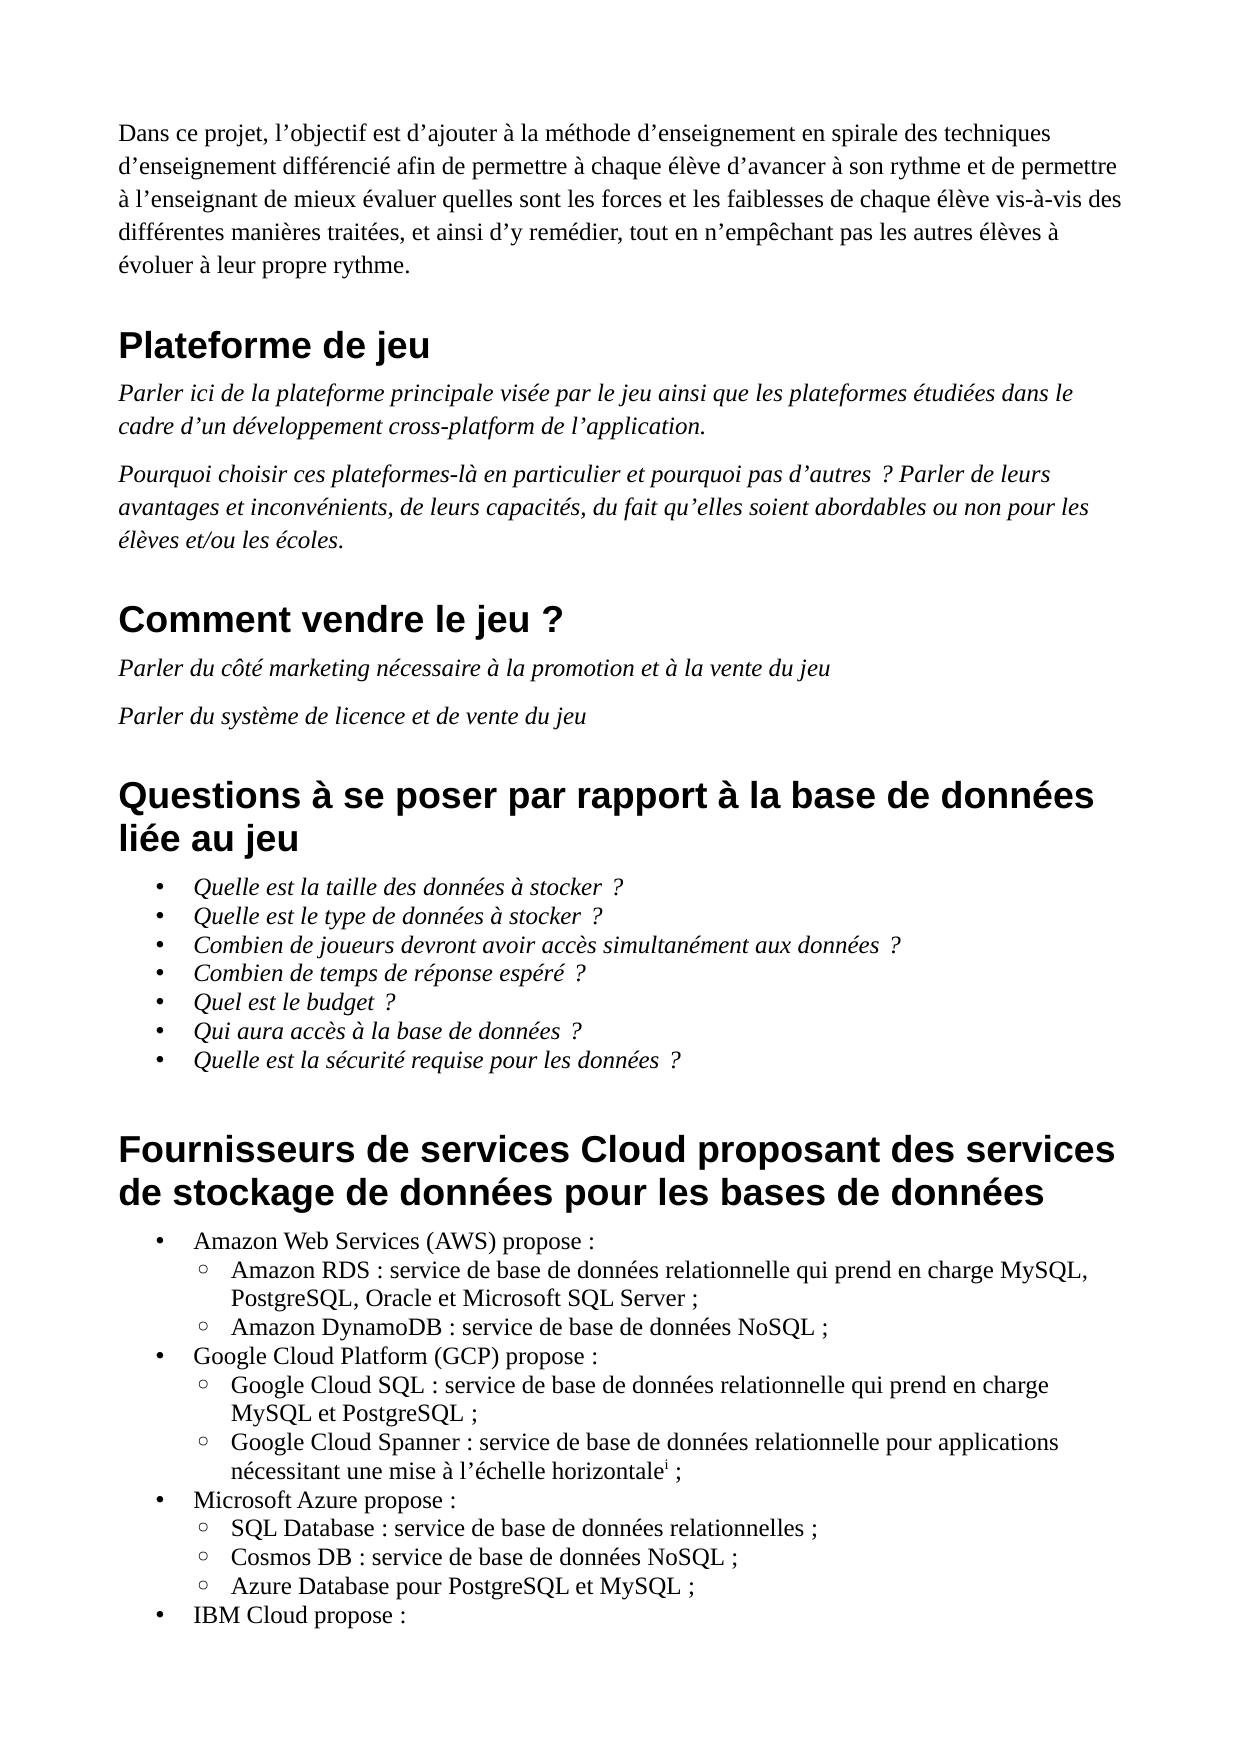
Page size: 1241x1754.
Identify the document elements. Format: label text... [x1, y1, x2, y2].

list Combien de joueurs devront avoir accès simultanément aux données ? [156, 930, 1122, 958]
list Azure Database pour PostgreSQL et MySQL ; [193, 1571, 1122, 1600]
list Qui aura accès à la base de données ? [156, 1016, 1122, 1045]
list Amazon RDS : service de base de données relationnelle qui prend en charge MySQL, PostgreSQL, Oracle et Microsoft SQL Server ; [193, 1255, 1122, 1312]
list Combien de temps de réponse espéré ? [156, 958, 1122, 987]
list Quelle est le type de données à stocker ? [156, 901, 1122, 930]
text Parler du côté marketing nécessaire à la promotion et à la vente du jeu [118, 653, 1122, 682]
subtitle Plateforme de jeu [118, 323, 1122, 366]
list Google Cloud SQL : service de base de données relationnelle qui prend en charge MySQL et PostgreSQL ; [193, 1370, 1122, 1427]
list Amazon DynamoDB : service de base de données NoSQL ; [193, 1312, 1122, 1341]
text Parler du système de licence et de vente du jeu [118, 701, 1122, 730]
list IBM Cloud propose : [156, 1600, 1122, 1628]
text Pourquoi choisir ces plateformes-là en particulier et pourquoi pas d’autres ? Parler de leurs avantages et inconvénients, de leurs capacités, du fait qu’elles soient abordables ou non pour les élèves et/ou les écoles. [118, 459, 1122, 554]
subtitle Fournisseurs de services Cloud proposant des services de stockage de données pour les bases de données [118, 1127, 1122, 1213]
subtitle Questions à se poser par rapport à la base de données liée au jeu [118, 773, 1122, 860]
text Dans ce projet, l’objectif est d’ajouter à la méthode d’enseignement en spirale des techniques d’enseignement différencié afin de permettre à chaque élève d’avancer à son rythme et de permettre à l’enseignant de mieux évaluer quelles sont les forces et les faiblesses de chaque élève vis-à-vis des différentes manières traitées, et ainsi d’y remédier, tout en n’empêchant pas les autres élèves à évoluer à leur propre rythme. [118, 118, 1122, 279]
subtitle Comment vendre le jeu ? [118, 598, 1122, 641]
text Parler ici de la plateforme principale visée par le jeu ainsi que les plateformes étudiées dans le cadre d’un développement cross-platform de l’application. [118, 378, 1122, 440]
list Cosmos DB : service de base de données NoSQL ; [193, 1542, 1122, 1571]
list Amazon Web Services (AWS) propose : [156, 1226, 1122, 1255]
list Microsoft Azure propose : [156, 1485, 1122, 1513]
list Quelle est la taille des données à stocker ? [156, 872, 1122, 901]
list Quelle est la sécurité requise pour les données ? [156, 1045, 1122, 1073]
list Google Cloud Spanner : service de base de données relationnelle pour applications nécessitant une mise à l’échelle horizontale ; [193, 1427, 1122, 1485]
list Quel est le budget ? [156, 987, 1122, 1016]
list SQL Database : service de base de données relationnelles ; [193, 1513, 1122, 1542]
list Google Cloud Platform (GCP) propose : [156, 1341, 1122, 1370]
